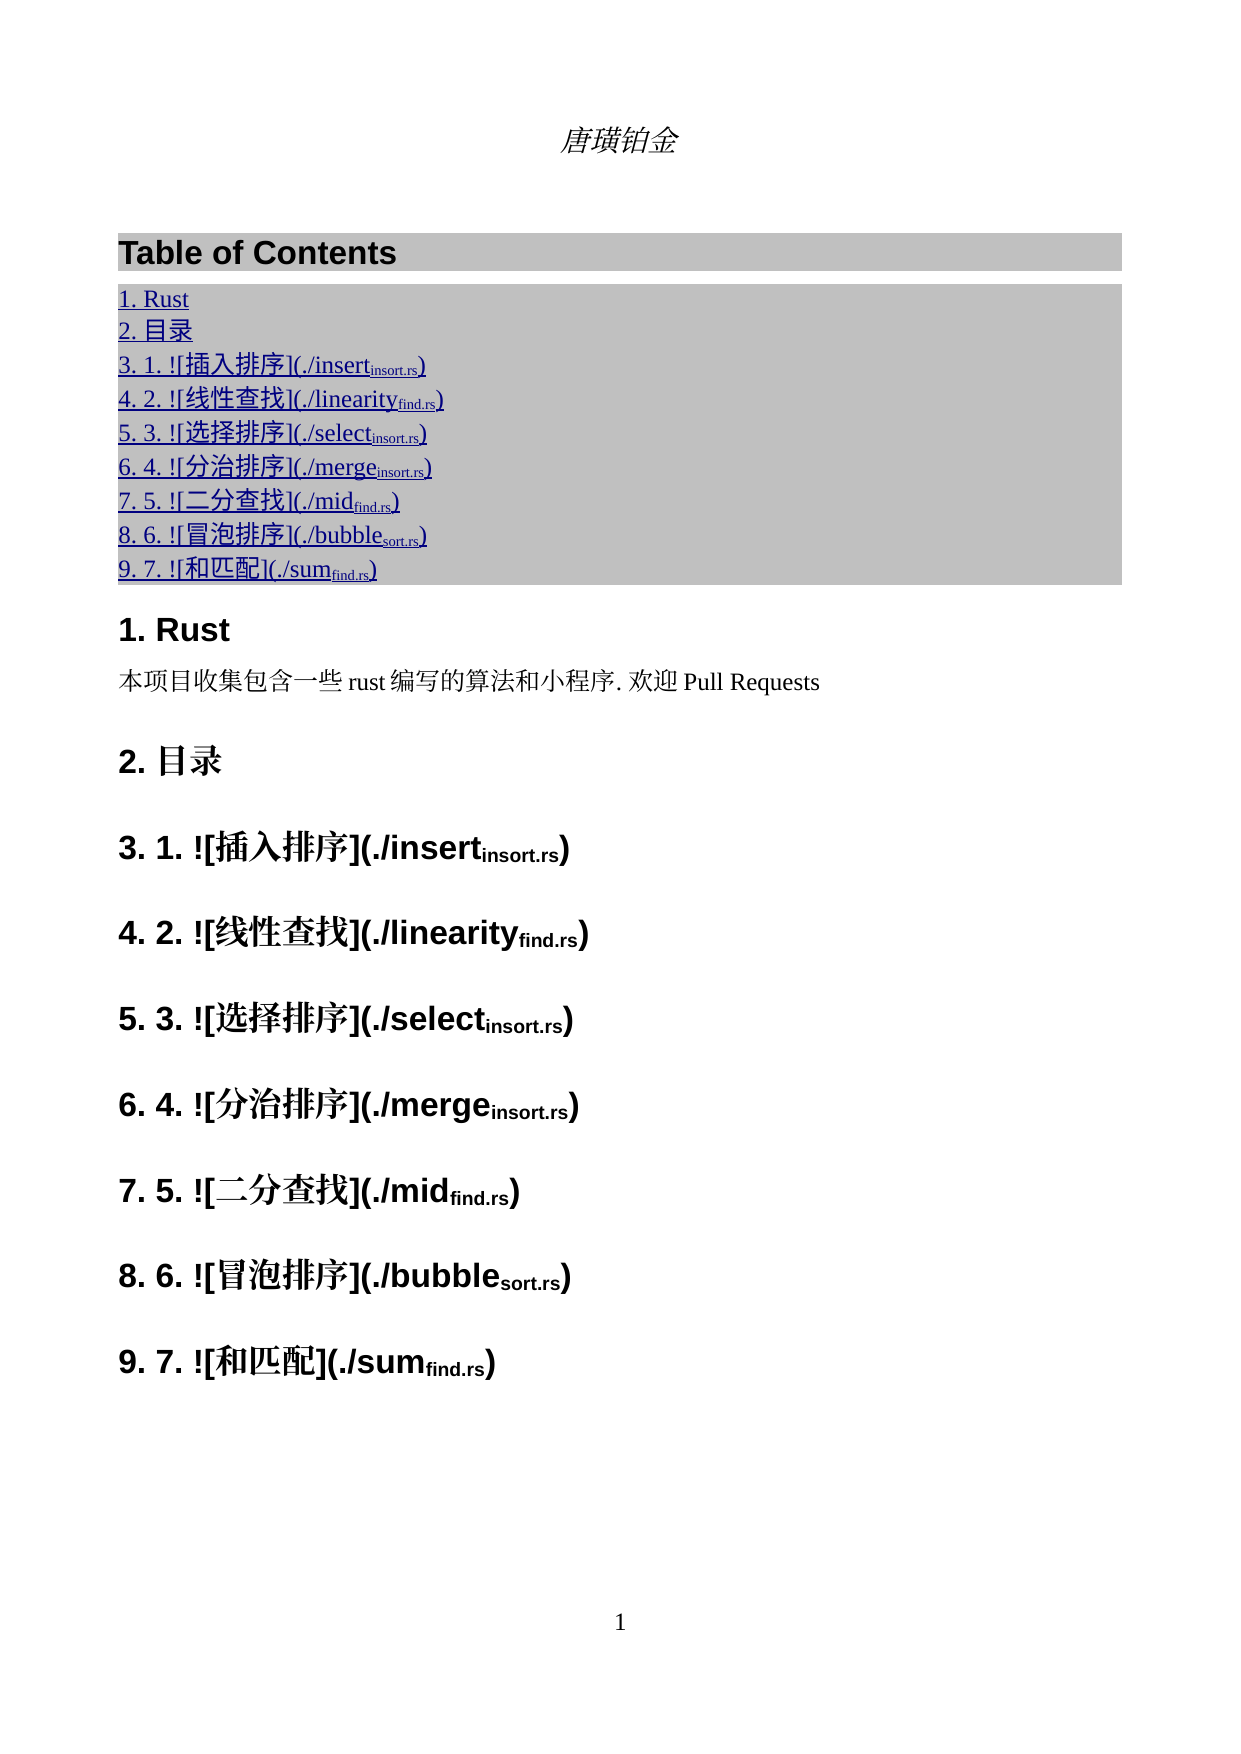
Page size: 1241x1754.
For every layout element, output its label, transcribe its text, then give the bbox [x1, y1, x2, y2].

subtitle 3. ![选择排序](./selectinsort.rs) [118, 992, 1122, 1040]
subtitle 4. ![分治排序](./mergeinsort.rs) [118, 1078, 1122, 1126]
text 9. 7. ![和匹配](./sumfind.rs) [118, 551, 1122, 585]
text 2. 目录 [118, 313, 1122, 347]
text 5. 3. ![选择排序](./selectinsort.rs) [118, 415, 1122, 449]
text 1. Rust [118, 284, 1122, 313]
subtitle 1. ![插入排序](./insertinsort.rs) [118, 820, 1122, 869]
subtitle 2. ![线性查找](./linearityfind.rs) [118, 906, 1122, 954]
text 本项目收集包含一些rust编写的算法和小程序. 欢迎Pull Requests [118, 661, 1122, 697]
text 4. 2. ![线性查找](./linearityfind.rs) [118, 381, 1122, 415]
subtitle Table of Contents [118, 233, 1122, 271]
subtitle 6. ![冒泡排序](./bubblesort.rs) [118, 1249, 1122, 1297]
text 6. 4. ![分治排序](./mergeinsort.rs) [118, 449, 1122, 483]
subtitle Rust [118, 610, 1122, 649]
subtitle 目录 [118, 735, 1122, 783]
text 8. 6. ![冒泡排序](./bubblesort.rs) [118, 517, 1122, 551]
text 3. 1. ![插入排序](./insertinsort.rs) [118, 347, 1122, 381]
subtitle 7. ![和匹配](./sumfind.rs) [118, 1335, 1122, 1383]
subtitle 5. ![二分查找](./midfind.rs) [118, 1163, 1122, 1212]
text 7. 5. ![二分查找](./midfind.rs) [118, 483, 1122, 517]
subtitle 唐璜铂金 [118, 118, 1122, 160]
